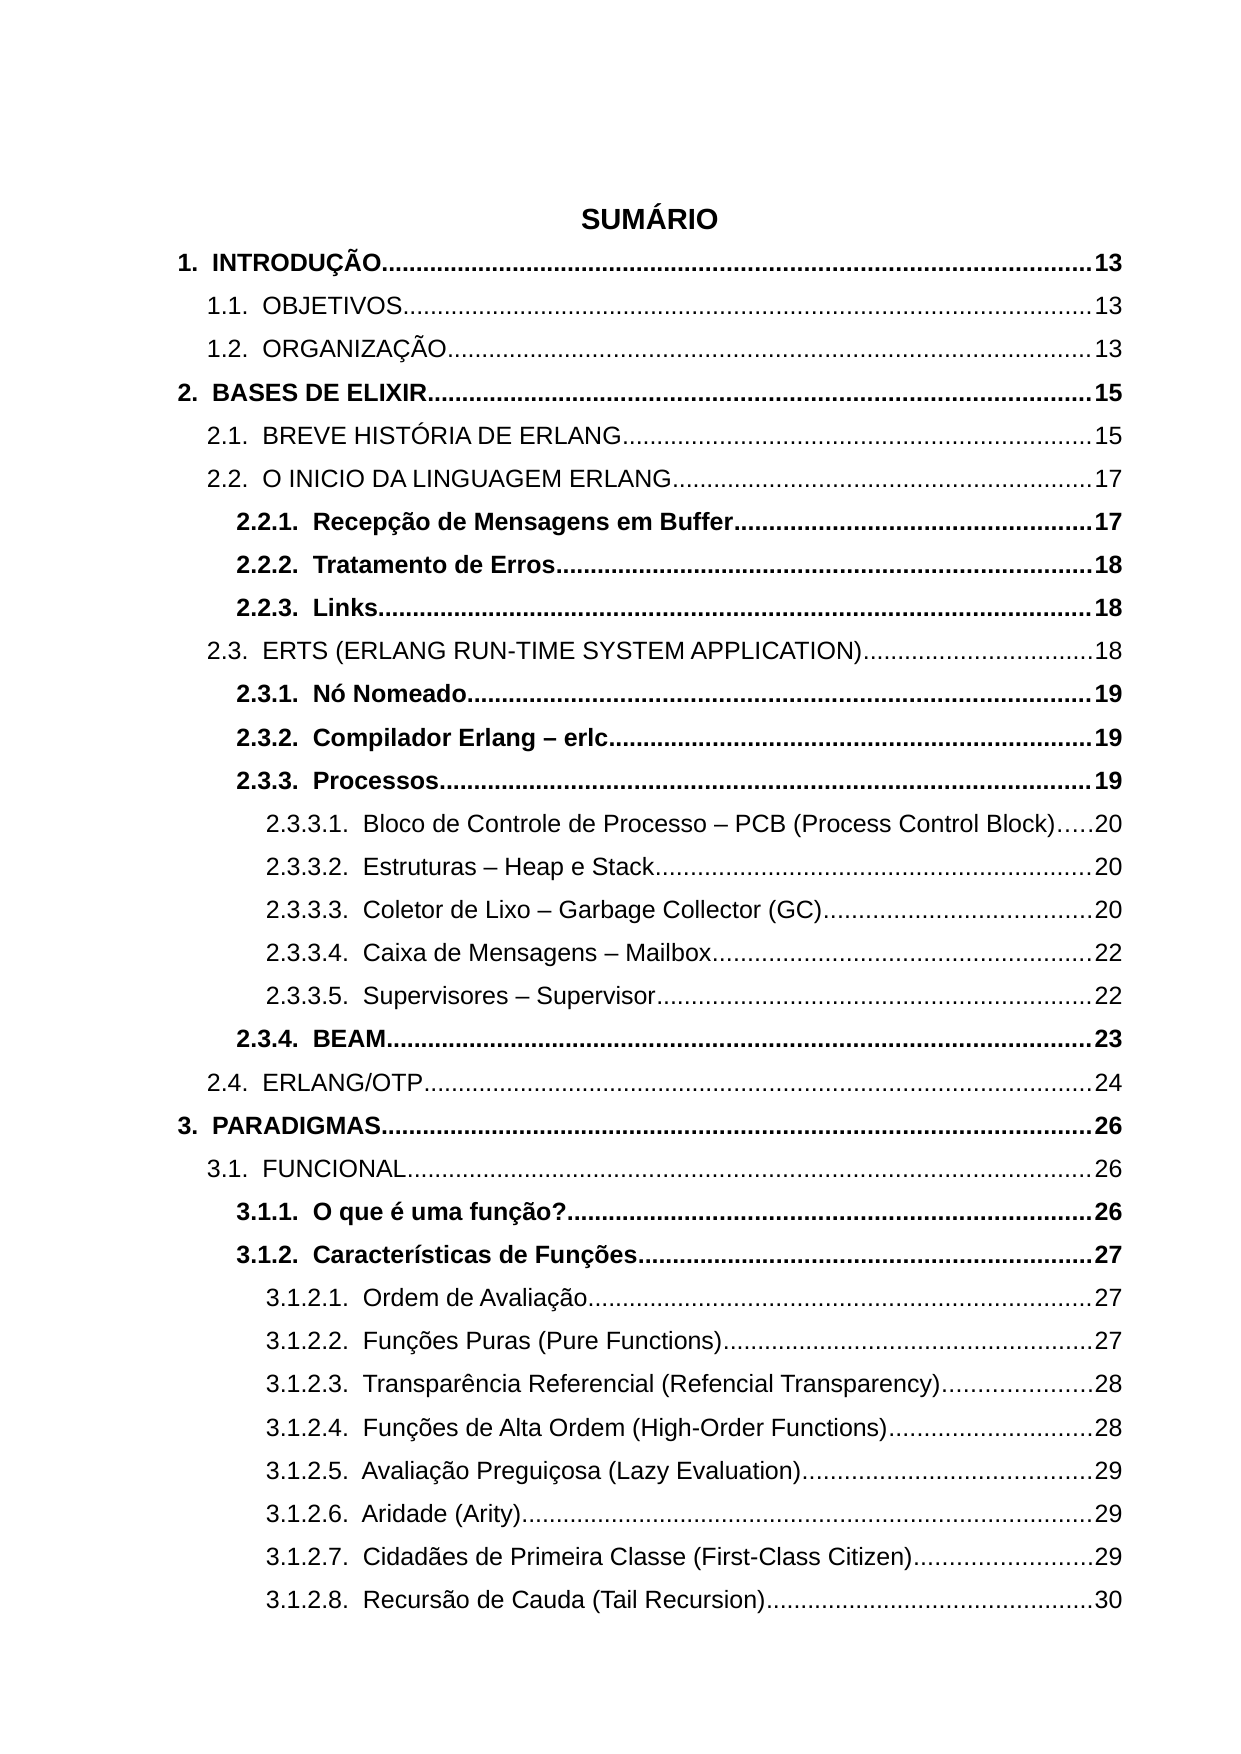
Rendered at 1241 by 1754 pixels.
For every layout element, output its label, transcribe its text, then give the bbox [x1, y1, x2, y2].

text 2.3.3.1. Bloco de Controle de Processo – PCB (Process Control Block) 20 [266, 809, 1122, 838]
text 2.3.3.4. Caixa de Mensagens – Mailbox 22 [266, 938, 1122, 967]
text 3.1.2.4. Funções de Alta Ordem (High-Order Functions) 28 [266, 1413, 1122, 1441]
text 3.1.2.3. Transparência Referencial (Refencial Transparency) 28 [266, 1369, 1122, 1398]
text 3.1. Funcional 26 [207, 1154, 1122, 1183]
text 2.3.3. Processos 19 [236, 766, 1122, 794]
text 3.1.2.2. Funções Puras (Pure Functions) 27 [266, 1326, 1122, 1355]
text 3.1.2.5. Avaliação Preguiçosa (Lazy Evaluation) 29 [266, 1456, 1122, 1484]
text 3.1.2.7. Cidadães de Primeira Classe (First-Class Citizen) 29 [266, 1542, 1122, 1571]
text 2.2.1. Recepção de Mensagens em Buffer 17 [236, 507, 1122, 536]
text 2.4. Erlang/OTP 24 [207, 1068, 1122, 1096]
text 2.3.4. BEAM 23 [236, 1024, 1122, 1053]
text 1.1. Objetivos 13 [207, 291, 1122, 320]
text 3.1.1. O que é uma função? 26 [236, 1197, 1122, 1226]
text 2.1. Breve História de Erlang 15 [207, 421, 1122, 449]
text 2.2.2. Tratamento de Erros 18 [236, 550, 1122, 579]
text 1. Introdução 13 [177, 248, 1122, 277]
text 3.1.2.6. Aridade (Arity) 29 [266, 1499, 1122, 1528]
text 2.3.2. Compilador Erlang – erlc 19 [236, 723, 1122, 751]
text 2.3.3.2. Estruturas – Heap e Stack 20 [266, 852, 1122, 881]
text 2. Bases de Elixir 15 [177, 378, 1122, 406]
text SUMÁRIO [177, 202, 1122, 236]
text 3.1.2. Características de Funções 27 [236, 1240, 1122, 1269]
text 3.1.2.8. Recursão de Cauda (Tail Recursion) 30 [266, 1585, 1122, 1614]
text 2.2.3. Links 18 [236, 593, 1122, 622]
text 3.1.2.1. Ordem de Avaliação 27 [266, 1283, 1122, 1312]
text 2.3.3.5. Supervisores – Supervisor 22 [266, 981, 1122, 1010]
text 3. Paradigmas 26 [177, 1111, 1122, 1139]
text 2.3.3.3. Coletor de Lixo – Garbage Collector (GC) 20 [266, 895, 1122, 924]
text 2.2. O Inicio da Linguagem Erlang 17 [207, 464, 1122, 493]
text 2.3.1. Nó Nomeado 19 [236, 679, 1122, 708]
text 1.2. Organização 13 [207, 334, 1122, 363]
text 2.3. ERTS (Erlang Run-Time System Application) 18 [207, 636, 1122, 665]
